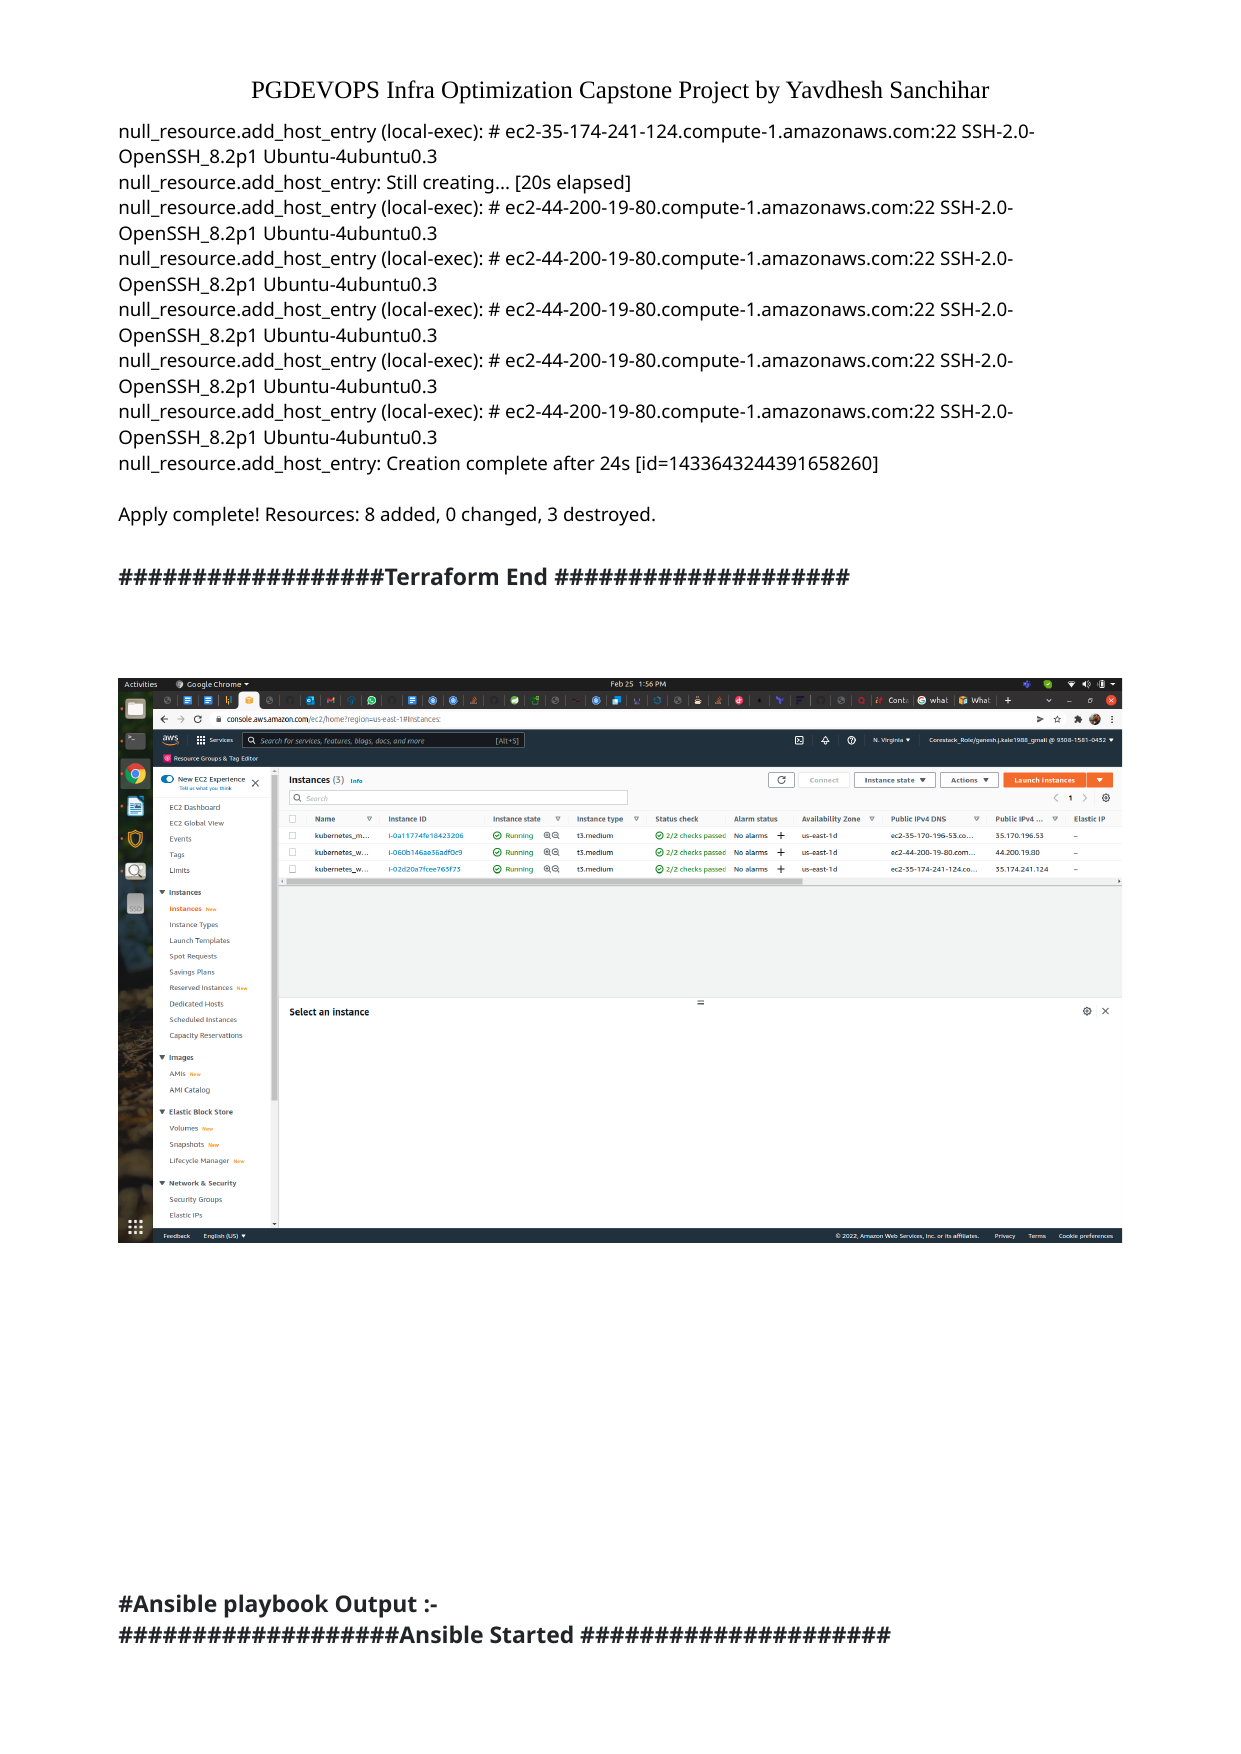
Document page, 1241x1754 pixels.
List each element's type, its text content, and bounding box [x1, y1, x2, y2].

text ##################Terraform End #################### [118, 561, 1122, 592]
text null_resource.add_host_entry: Creation complete after 24s [id=1433643244391658260] [118, 450, 1122, 475]
text Apply complete! Resources: 8 added, 0 changed, 3 destroyed. [118, 501, 1122, 526]
text ###################Ansible Started ##################### [118, 1619, 1122, 1650]
text null_resource.add_host_entry (local-exec): # ec2-44-200-19-80.compute-1.amazonaws.com:22 SSH-2.0-OpenSSH_8.2p1 Ubuntu-4ubuntu0.3 [118, 195, 1122, 246]
text null_resource.add_host_entry (local-exec): # ec2-44-200-19-80.compute-1.amazonaws.com:22 SSH-2.0-OpenSSH_8.2p1 Ubuntu-4ubuntu0.3 [118, 246, 1122, 297]
text null_resource.add_host_entry (local-exec): # ec2-44-200-19-80.compute-1.amazonaws.com:22 SSH-2.0-OpenSSH_8.2p1 Ubuntu-4ubuntu0.3 [118, 399, 1122, 450]
text #Ansible playbook Output :- [118, 1588, 1122, 1619]
text null_resource.add_host_entry (local-exec): # ec2-44-200-19-80.compute-1.amazonaws.com:22 SSH-2.0-OpenSSH_8.2p1 Ubuntu-4ubuntu0.3 [118, 297, 1122, 348]
text null_resource.add_host_entry (local-exec): # ec2-35-174-241-124.compute-1.amazonaws.com:22 SSH-2.0-OpenSSH_8.2p1 Ubuntu-4ubuntu0.3 [118, 118, 1122, 169]
text null_resource.add_host_entry: Still creating... [20s elapsed] [118, 169, 1122, 195]
text null_resource.add_host_entry (local-exec): # ec2-44-200-19-80.compute-1.amazonaws.com:22 SSH-2.0-OpenSSH_8.2p1 Ubuntu-4ubuntu0.3 [118, 348, 1122, 399]
